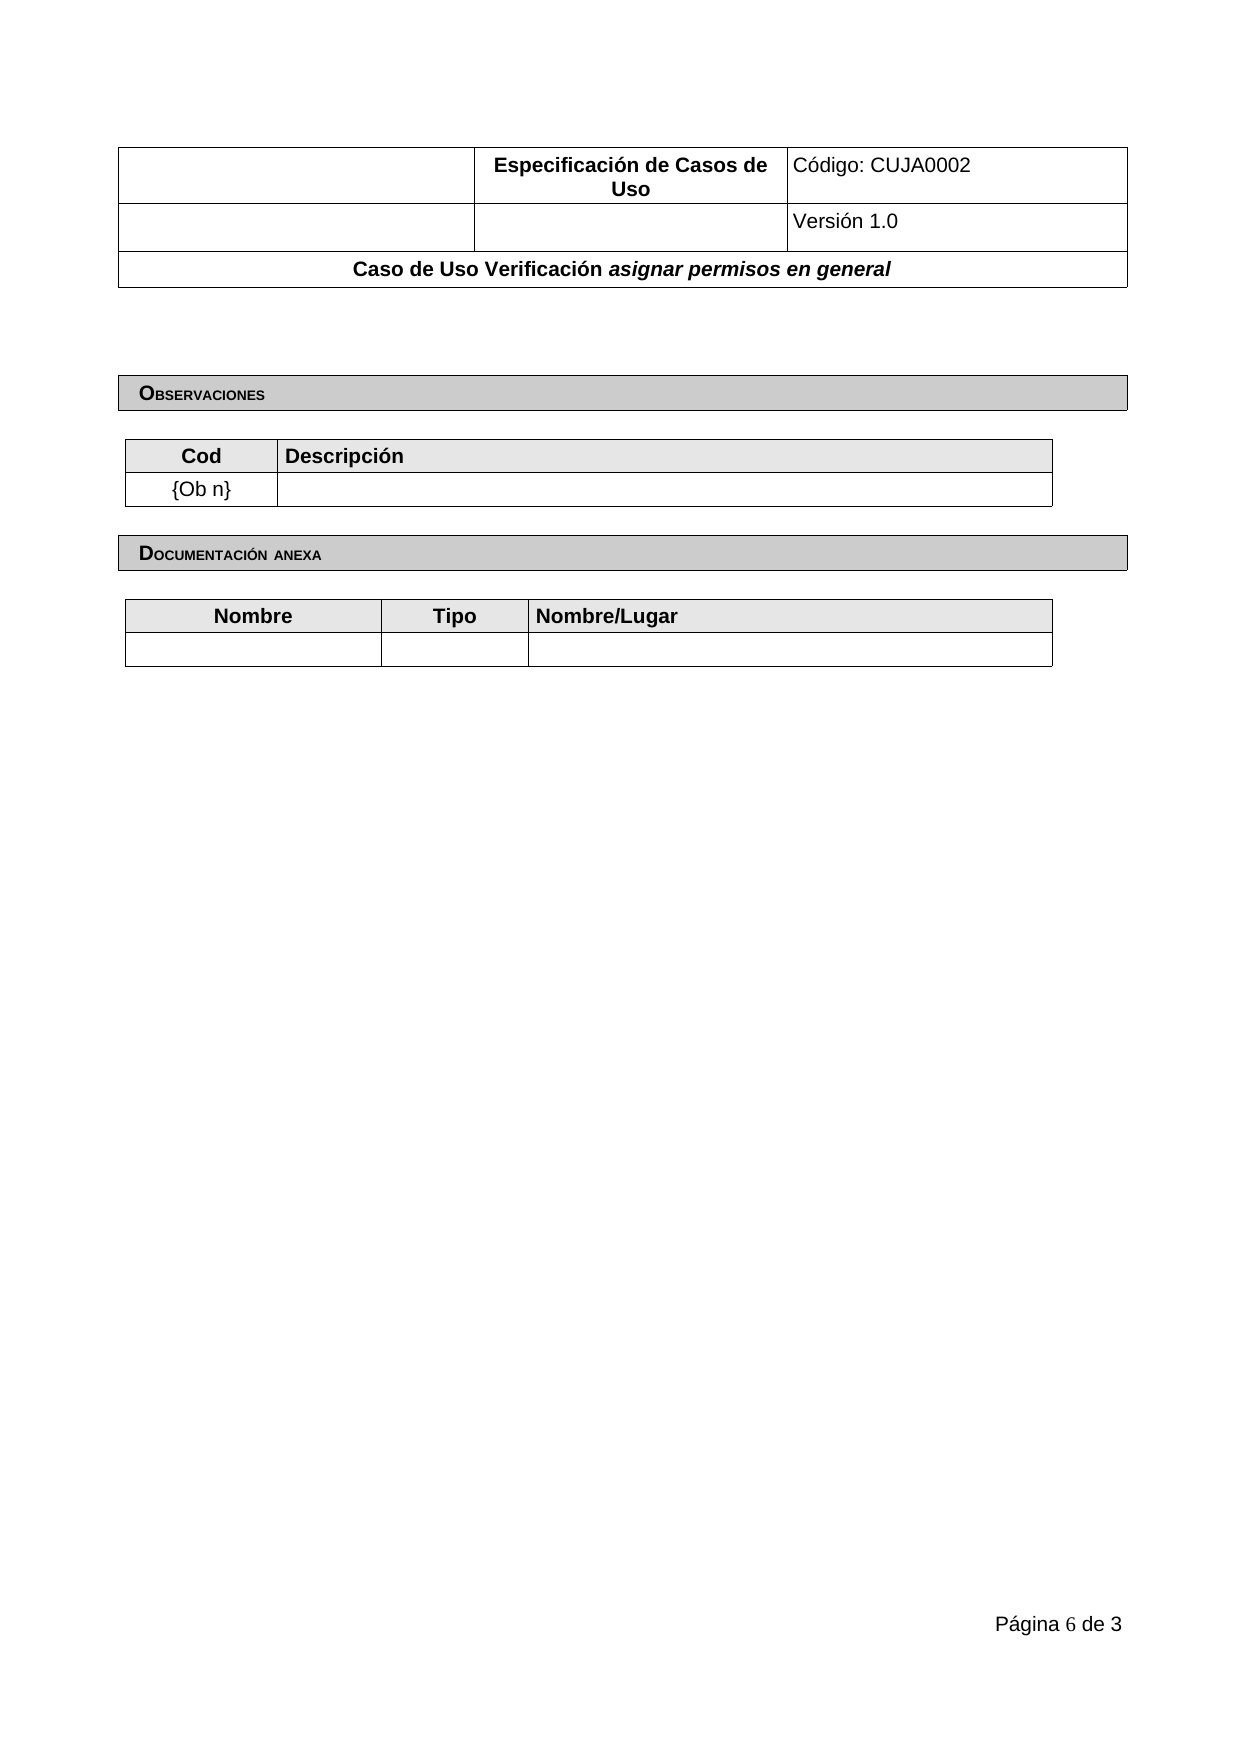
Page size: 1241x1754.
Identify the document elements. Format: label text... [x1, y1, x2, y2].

table_header Observaciones [119, 376, 1127, 410]
table_header Documentación anexa [119, 536, 1127, 570]
table_cell [382, 633, 528, 666]
table_header Cod [126, 440, 277, 472]
table_cell [278, 473, 1052, 506]
table_header Nombre [126, 600, 381, 632]
table_header Descripción [278, 440, 1052, 472]
table_cell {Ob n} [126, 473, 277, 506]
table_header Tipo [382, 600, 528, 632]
table_cell [529, 633, 1052, 666]
table_header Nombre/Lugar [529, 600, 1052, 632]
table_cell [126, 633, 381, 666]
